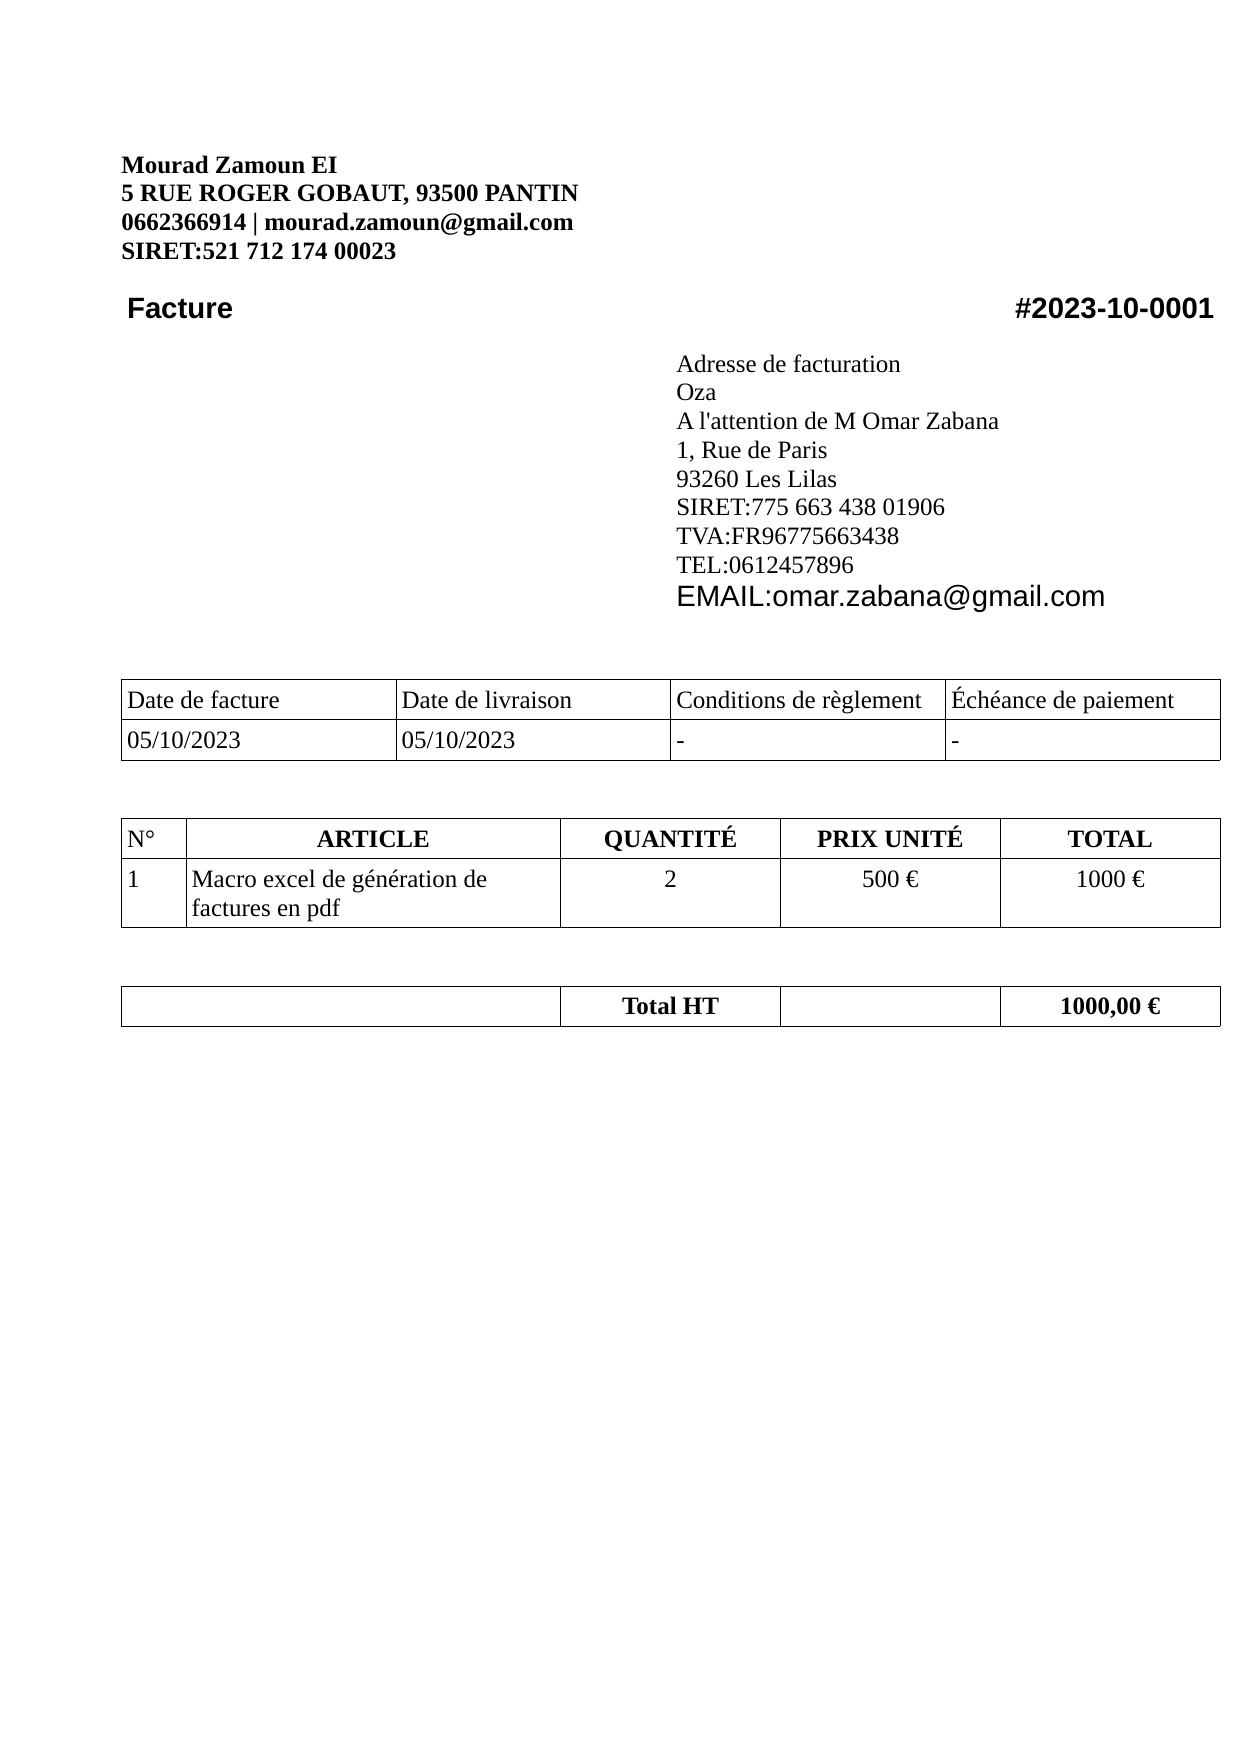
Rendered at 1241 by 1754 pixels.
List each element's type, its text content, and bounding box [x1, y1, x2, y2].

table_header [781, 987, 1000, 1026]
table_header Total HT [561, 987, 780, 1026]
table_header Échéance de paiement [946, 680, 1220, 719]
table_header QUANTITÉ [561, 819, 780, 858]
table_header TOTAL [1001, 819, 1220, 858]
table_header Date de facture [122, 680, 396, 719]
table_header PRIX UNITÉ [781, 819, 1000, 858]
table_header [122, 987, 560, 1026]
table_cell 500 € [781, 859, 1000, 927]
table_cell - [671, 720, 945, 759]
table_cell 2 [561, 859, 780, 927]
table_header Facture [121, 271, 670, 343]
table_cell Adresse de facturation Oza A l'attention de M Omar Zabana 1, Rue de Paris 93260 Les Lilas SIRET:775 663 438 01906 TVA:FR96775663438 TEL:0612457896 EMAIL:omar.zabana@gmail.com [670, 343, 1220, 618]
table_cell 1 [122, 859, 186, 927]
table_cell 05/10/2023 [122, 720, 396, 759]
table_cell [118, 268, 1223, 1115]
table_header Date de livraison [397, 680, 670, 719]
table_header 1000,00 € [1001, 987, 1220, 1026]
table_cell [121, 343, 670, 618]
table_header #2023-10-0001 [670, 271, 1220, 343]
table_header Mourad Zamoun EI 5 RUE ROGER GOBAUT, 93500 PANTIN 0662366914 | mourad.zamoun@gmail.com SIRET:521 712 174 00023 [118, 147, 1223, 268]
table_header Conditions de règlement [671, 680, 945, 719]
table_cell Macro excel de génération de factures en pdf [187, 859, 560, 927]
table_cell 1000 € [1001, 859, 1220, 927]
table_cell - [946, 720, 1220, 759]
table_cell 05/10/2023 [397, 720, 670, 759]
table_header N° [122, 819, 186, 858]
table_header ARTICLE [187, 819, 560, 858]
